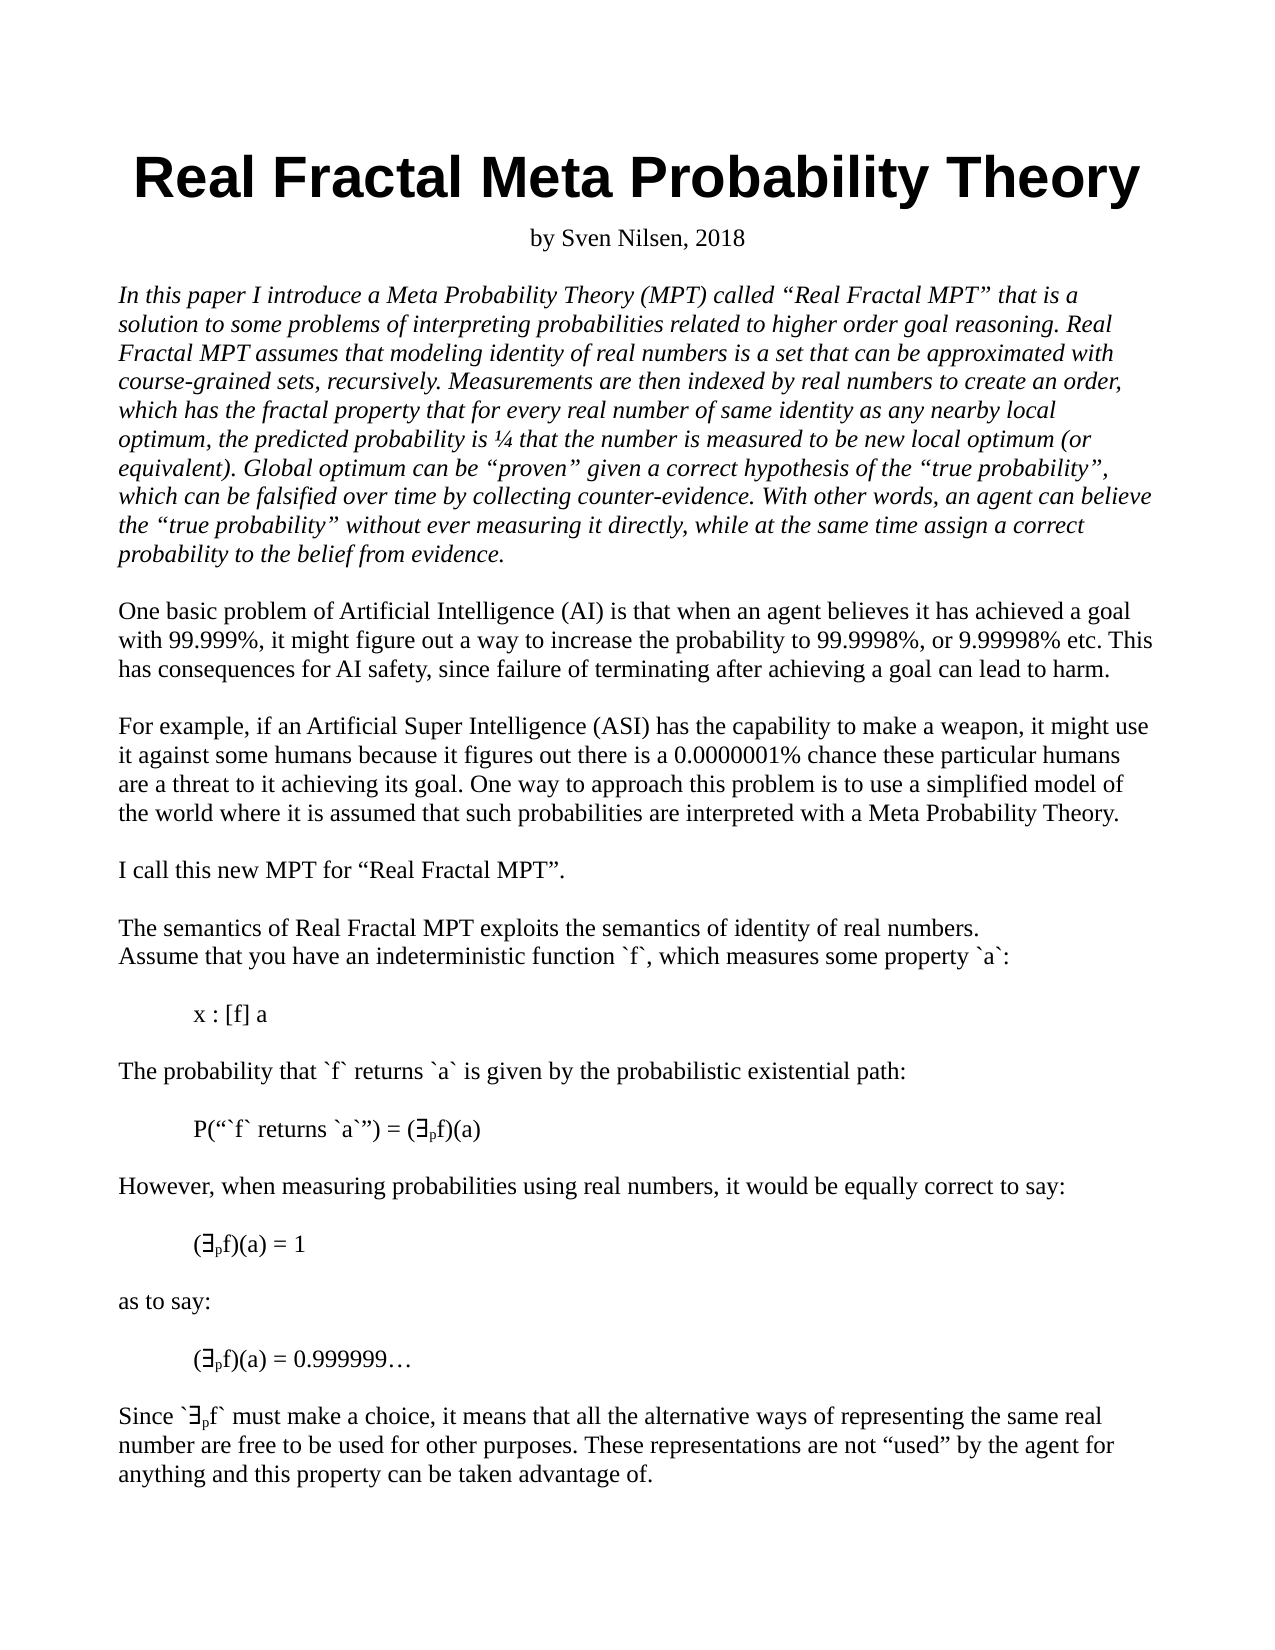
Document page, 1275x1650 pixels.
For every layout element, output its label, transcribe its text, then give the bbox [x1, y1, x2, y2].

text (∃pf)(a) = 1 [118, 1229, 1157, 1258]
text as to say: [118, 1286, 1157, 1315]
title Real Fractal Meta Probability Theory [118, 143, 1157, 210]
text For example, if an Artificial Super Intelligence (ASI) has the capability to make a weapon, it might use it against some humans because it figures out there is a 0.0000001% chance these particular humans are a threat to it achieving its goal. One way to approach this problem is to use a simplified model of the world where it is assumed that such probabilities are interpreted with a Meta Probability Theory. [118, 711, 1157, 826]
text (∃pf)(a) = 0.999999… [118, 1344, 1157, 1373]
text x : [f] a [118, 999, 1157, 1028]
text The probability that `f` returns `a` is given by the probabilistic existential path: [118, 1056, 1157, 1085]
text Since `∃pf` must make a choice, it means that all the alternative ways of representing the same real number are free to be used for other purposes. These representations are not “used” by the agent for anything and this property can be taken advantage of. [118, 1401, 1157, 1488]
text In this paper I introduce a Meta Probability Theory (MPT) called “Real Fractal MPT” that is a solution to some problems of interpreting probabilities related to higher order goal reasoning. Real Fractal MPT assumes that modeling identity of real numbers is a set that can be approximated with course-grained sets, recursively. Measurements are then indexed by real numbers to create an order, which has the fractal property that for every real number of same identity as any nearby local optimum, the predicted probability is ¼ that the number is measured to be new local optimum (or equivalent). Global optimum can be “proven” given a correct hypothesis of the “true probability”, which can be falsified over time by collecting counter-evidence. With other words, an agent can believe the “true probability” without ever measuring it directly, while at the same time assign a correct probability to the belief from evidence. [118, 280, 1157, 568]
text However, when measuring probabilities using real numbers, it would be equally correct to say: [118, 1171, 1157, 1200]
text One basic problem of Artificial Intelligence (AI) is that when an agent believes it has achieved a goal with 99.999%, it might figure out a way to increase the probability to 99.9998%, or 9.99998% etc. This has consequences for AI safety, since failure of terminating after achieving a goal can lead to harm. [118, 596, 1157, 683]
text The semantics of Real Fractal MPT exploits the semantics of identity of real numbers. [118, 913, 1157, 941]
text I call this new MPT for “Real Fractal MPT”. [118, 855, 1157, 884]
text P(“`f` returns `a`”) = (∃pf)(a) [118, 1114, 1157, 1143]
text Assume that you have an indeterministic function `f`, which measures some property `a`: [118, 941, 1157, 970]
text by Sven Nilsen, 2018 [118, 223, 1157, 251]
